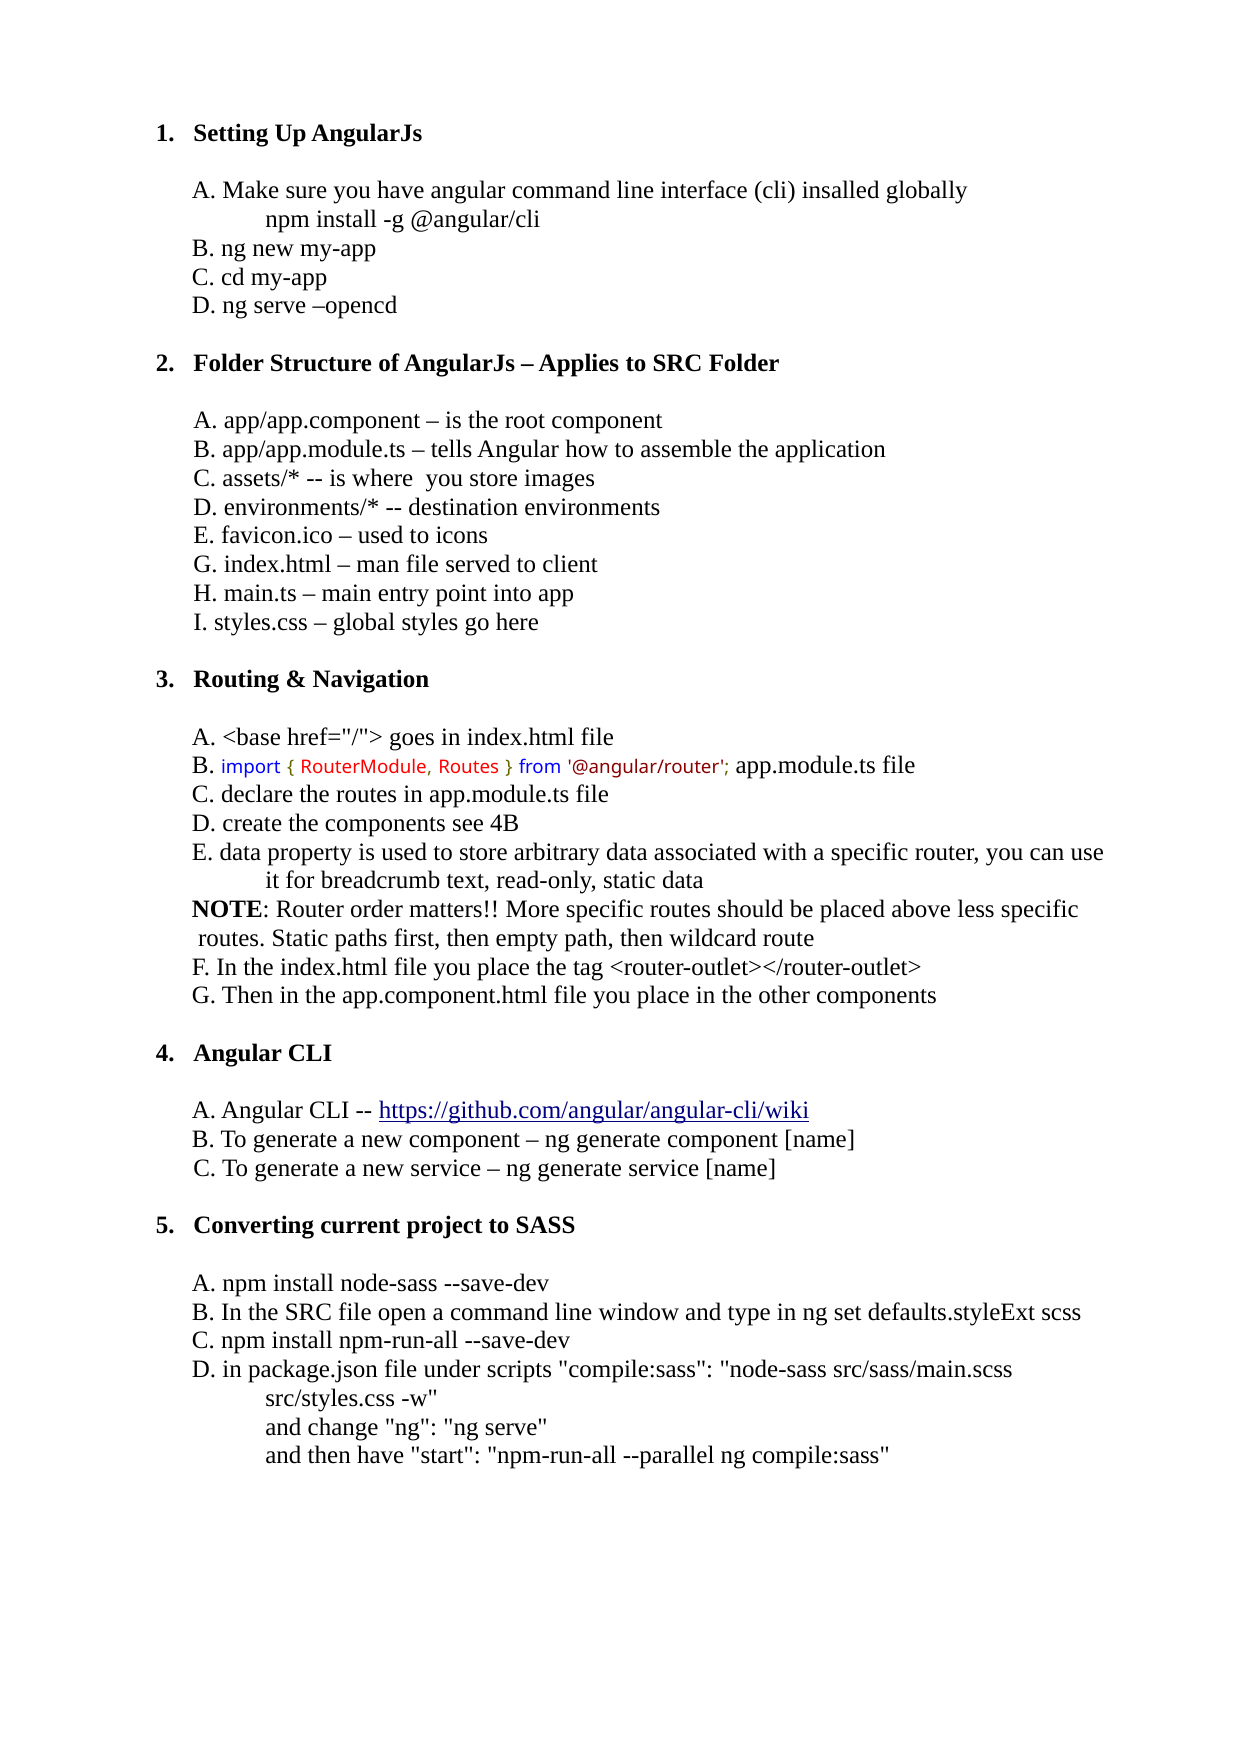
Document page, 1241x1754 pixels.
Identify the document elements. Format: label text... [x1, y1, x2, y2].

list Routing & Navigation [156, 664, 1122, 693]
text A. Make sure you have angular command line interface (cli) insalled globally [118, 176, 1122, 204]
list H. main.ts – main entry point into app [156, 578, 1122, 607]
list G. index.html – man file served to client [156, 549, 1122, 578]
text G. Then in the app.component.html file you place in the other components [118, 981, 1122, 1009]
text C. declare the routes in app.module.ts file [118, 779, 1122, 808]
text D. create the components see 4B [118, 808, 1122, 837]
list I. styles.css – global styles go here [156, 607, 1122, 636]
text and then have "start": "npm-run-all --parallel ng compile:sass" [118, 1441, 1122, 1469]
list Folder Structure of AngularJs – Applies to SRC Folder [156, 348, 1122, 377]
text and change "ng": "ng serve" [118, 1412, 1122, 1441]
text C. npm install npm-run-all --save-dev [118, 1326, 1122, 1354]
list B. app/app.module.ts – tells Angular how to assemble the application [156, 434, 1122, 463]
list A. app/app.component – is the root component [156, 406, 1122, 434]
text A. Angular CLI -- https://github.com/angular/angular-cli/wiki [118, 1096, 1122, 1124]
list Converting current project to SASS [156, 1211, 1122, 1239]
text A. <base href="/"> goes in index.html file [118, 722, 1122, 751]
list E. favicon.ico – used to icons [156, 521, 1122, 549]
text F. In the index.html file you place the tag <router-outlet></router-outlet> [118, 952, 1122, 981]
text A. npm install node-sass --save-dev [118, 1268, 1122, 1297]
text B. import { RouterModule, Routes } from '@angular/router'; app.module.ts file [118, 751, 1122, 779]
text D. in package.json file under scripts "compile:sass": "node-sass src/sass/main.scss src/styles.css -w" [118, 1354, 1122, 1412]
text NOTE: Router order matters!! More specific routes should be placed above less specific routes. Static paths first, then empty path, then wildcard route [118, 894, 1122, 952]
text C. cd my-app [118, 262, 1122, 291]
text E. data property is used to store arbitrary data associated with a specific router, you can use it for breadcrumb text, read-only, static data [118, 837, 1122, 894]
text B. In the SRC file open a command line window and type in ng set defaults.styleExt scss [118, 1297, 1122, 1326]
text B. ng new my-app [118, 233, 1122, 262]
list Angular CLI [156, 1038, 1122, 1067]
text D. ng serve –opencd [118, 291, 1122, 319]
list C. To generate a new service – ng generate service [name] [156, 1153, 1122, 1182]
list D. environments/* -- destination environments [156, 492, 1122, 521]
text npm install -g @angular/cli [118, 204, 1122, 233]
list Setting Up AngularJs [156, 118, 1122, 147]
text B. To generate a new component – ng generate component [name] [118, 1124, 1122, 1153]
list C. assets/* -- is where you store images [156, 463, 1122, 492]
